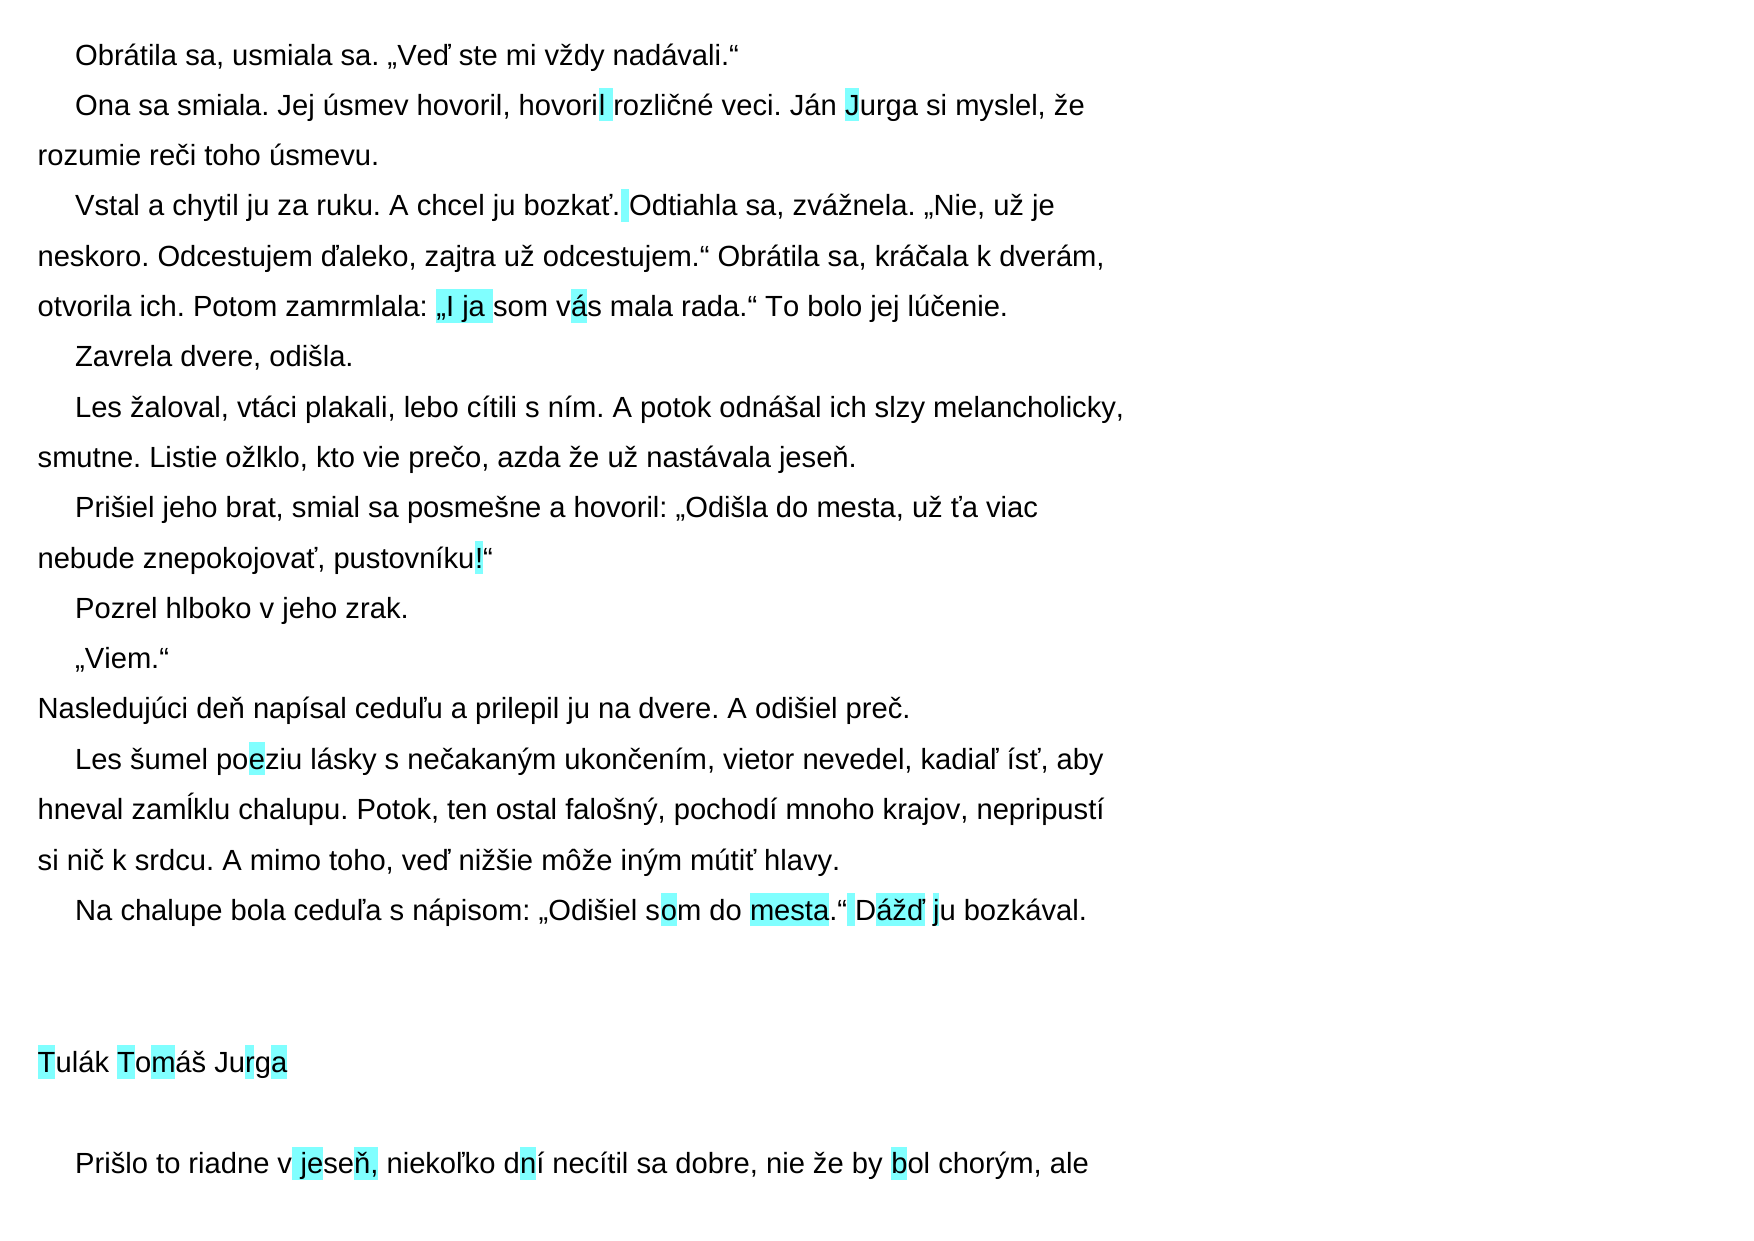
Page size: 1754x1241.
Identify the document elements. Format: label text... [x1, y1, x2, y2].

text „Viem.“ [37, 641, 1130, 675]
text Ona sa smiala. Jej úsmev hovoril, hovoril rozličné veci. Ján Jurga si myslel, že rozumie reči toho úsmevu. [37, 88, 1130, 172]
text Les šumel poeziu lásky s nečakaným ukončením, vietor nevedel, kadiaľ ísť, aby hneval zamĺklu chalupu. Potok, ten ostal falošný, pochodí mnoho krajov, nepripustí si nič k srdcu. A mimo toho, veď nižšie môže iným mútiť hlavy. [37, 742, 1130, 876]
text Nasledujúci deň napísal ceduľu a prilepil ju na dvere. A odišiel preč. [37, 692, 1130, 725]
text Les žaloval, vtáci plakali, lebo cítili s ním. A potok odnášal ich slzy melancholicky, smutne. Listie ožlklo, kto vie prečo, azda že už nastávala jeseň. [37, 390, 1130, 473]
text Zavrela dvere, odišla. [37, 339, 1130, 373]
text Tulák Tomáš Jurga [37, 1045, 1130, 1079]
text Na chalupe bola ceduľa s nápisom: „Odišiel som do mesta.“ Dážď ju bozkával. [37, 893, 1130, 926]
text Pozrel hlboko v jeho zrak. [37, 591, 1130, 624]
text Prišiel jeho brat, smial sa posmešne a hovoril: „Odišla do mesta, už ťa viac nebude znepokojovať, pustovníku!“ [37, 490, 1130, 574]
text Obrátila sa, usmiala sa. „Veď ste mi vždy nadávali.“ [37, 37, 1130, 71]
text Prišlo to riadne v jeseň, niekoľko dní necítil sa dobre, nie že by bol chorým, ale [37, 1147, 1130, 1180]
text Vstal a chytil ju za ruku. A chcel ju bozkať. Odtiahla sa, zvážnela. „Nie, už je neskoro. Odcestujem ďaleko, zajtra už odcestujem.“ Obrátila sa, kráčala k dverám, otvorila ich. Potom zamrmlala: „I ja som vás mala rada.“ To bolo jej lúčenie. [37, 188, 1130, 323]
